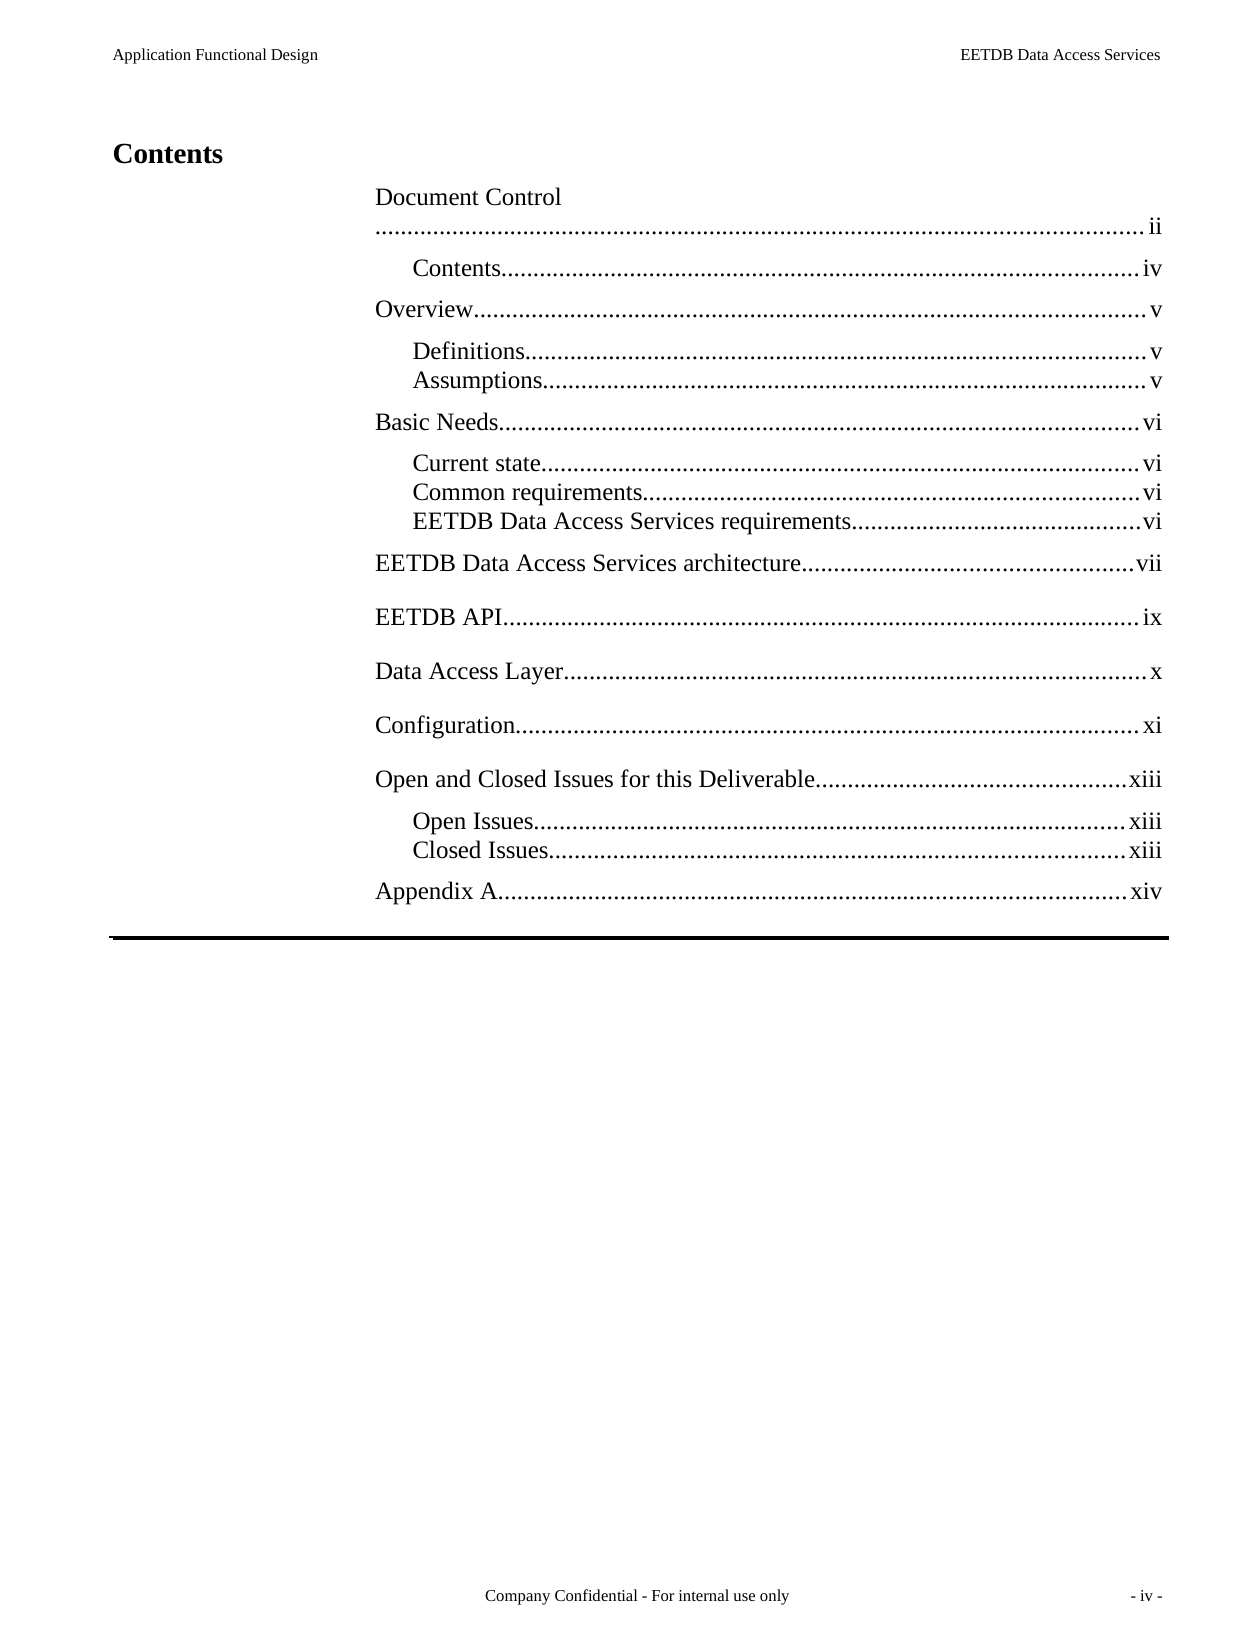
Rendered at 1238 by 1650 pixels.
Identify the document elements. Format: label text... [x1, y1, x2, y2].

text Open Issues xiii [412, 806, 1162, 834]
text Current state vi [412, 448, 1162, 477]
text Contents iv [412, 253, 1162, 282]
text Common requirements vi [412, 477, 1162, 506]
text Configuration xi [375, 710, 1162, 739]
text EETDB Data Access Services requirements vi [412, 506, 1162, 535]
text EETDB Data Access Services architecture vii [375, 548, 1162, 577]
text Document Control ii [375, 182, 1162, 240]
text Definitions v [412, 336, 1162, 365]
text Open and Closed Issues for this Deliverable xiii [375, 764, 1162, 793]
text Assumptions v [412, 365, 1162, 394]
text Overview v [375, 294, 1162, 323]
text Appendix A xiv [375, 876, 1162, 905]
text EETDB API ix [375, 602, 1162, 631]
text Data Access Layer x [375, 656, 1162, 685]
text Closed Issues xiii [412, 834, 1162, 864]
subtitle Contents [112, 136, 1162, 169]
text Basic Needs vi [375, 406, 1162, 436]
